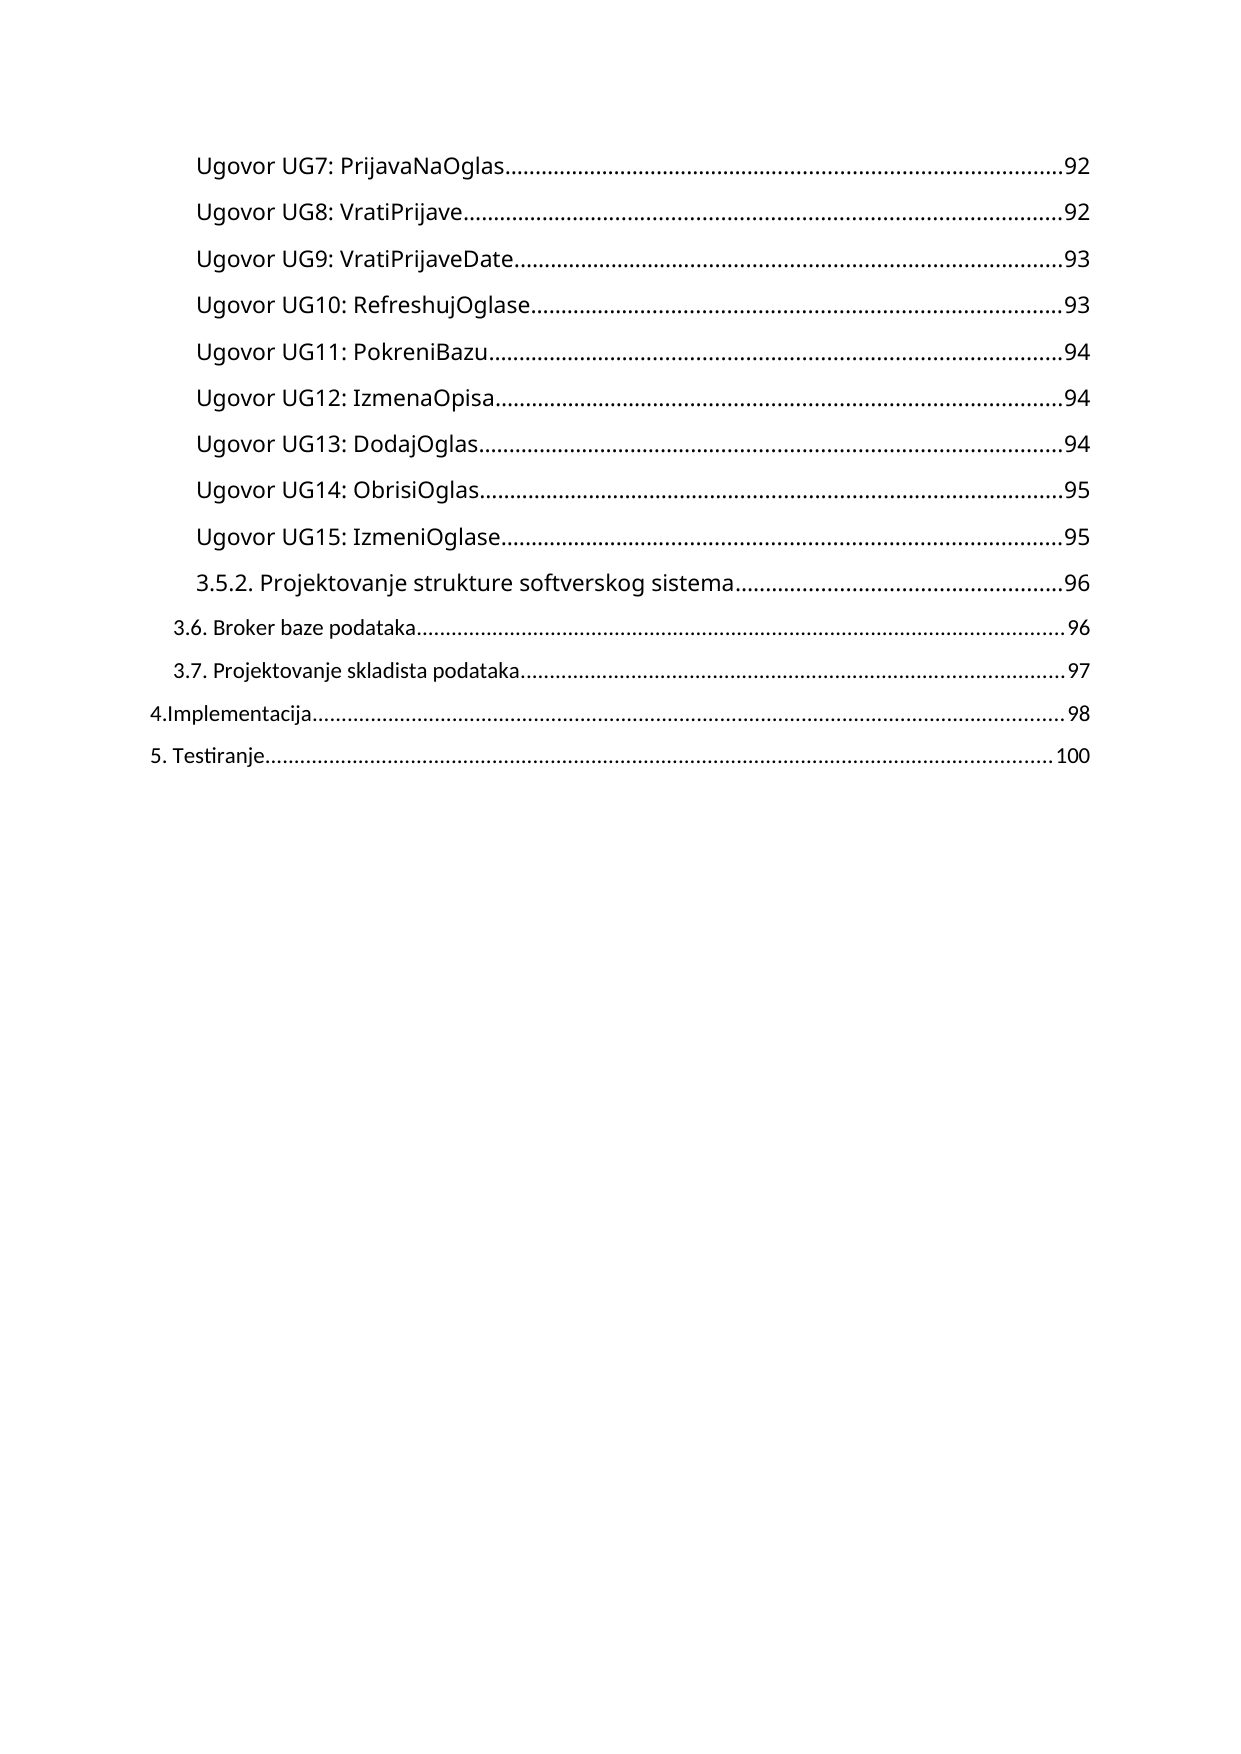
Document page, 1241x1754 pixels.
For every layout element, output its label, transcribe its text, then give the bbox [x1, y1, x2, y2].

text Ugovor UG7: PrijavaNaOglas 92 [196, 150, 1090, 181]
text Ugovor UG12: IzmenaOpisa 94 [196, 382, 1090, 413]
text 3.6. Broker baze podataka 96 [173, 613, 1090, 642]
text 5. Testiranje 100 [150, 741, 1090, 769]
text Ugovor UG10: RefreshujOglase 93 [196, 289, 1090, 320]
text Ugovor UG8: VratiPrijave 92 [196, 196, 1090, 228]
text Ugovor UG11: PokreniBazu 94 [196, 335, 1090, 367]
text 4.Implementacija 98 [150, 699, 1090, 727]
text Ugovor UG15: IzmeniOglase 95 [196, 521, 1090, 552]
text 3.7. Projektovanje skladista podataka 97 [173, 656, 1090, 684]
text 3.5.2. Projektovanje strukture softverskog sistema 96 [196, 567, 1090, 598]
text Ugovor UG9: VratiPrijaveDate 93 [196, 243, 1090, 274]
text Ugovor UG14: ObrisiOglas 95 [196, 474, 1090, 506]
text Ugovor UG13: DodajOglas 94 [196, 428, 1090, 459]
